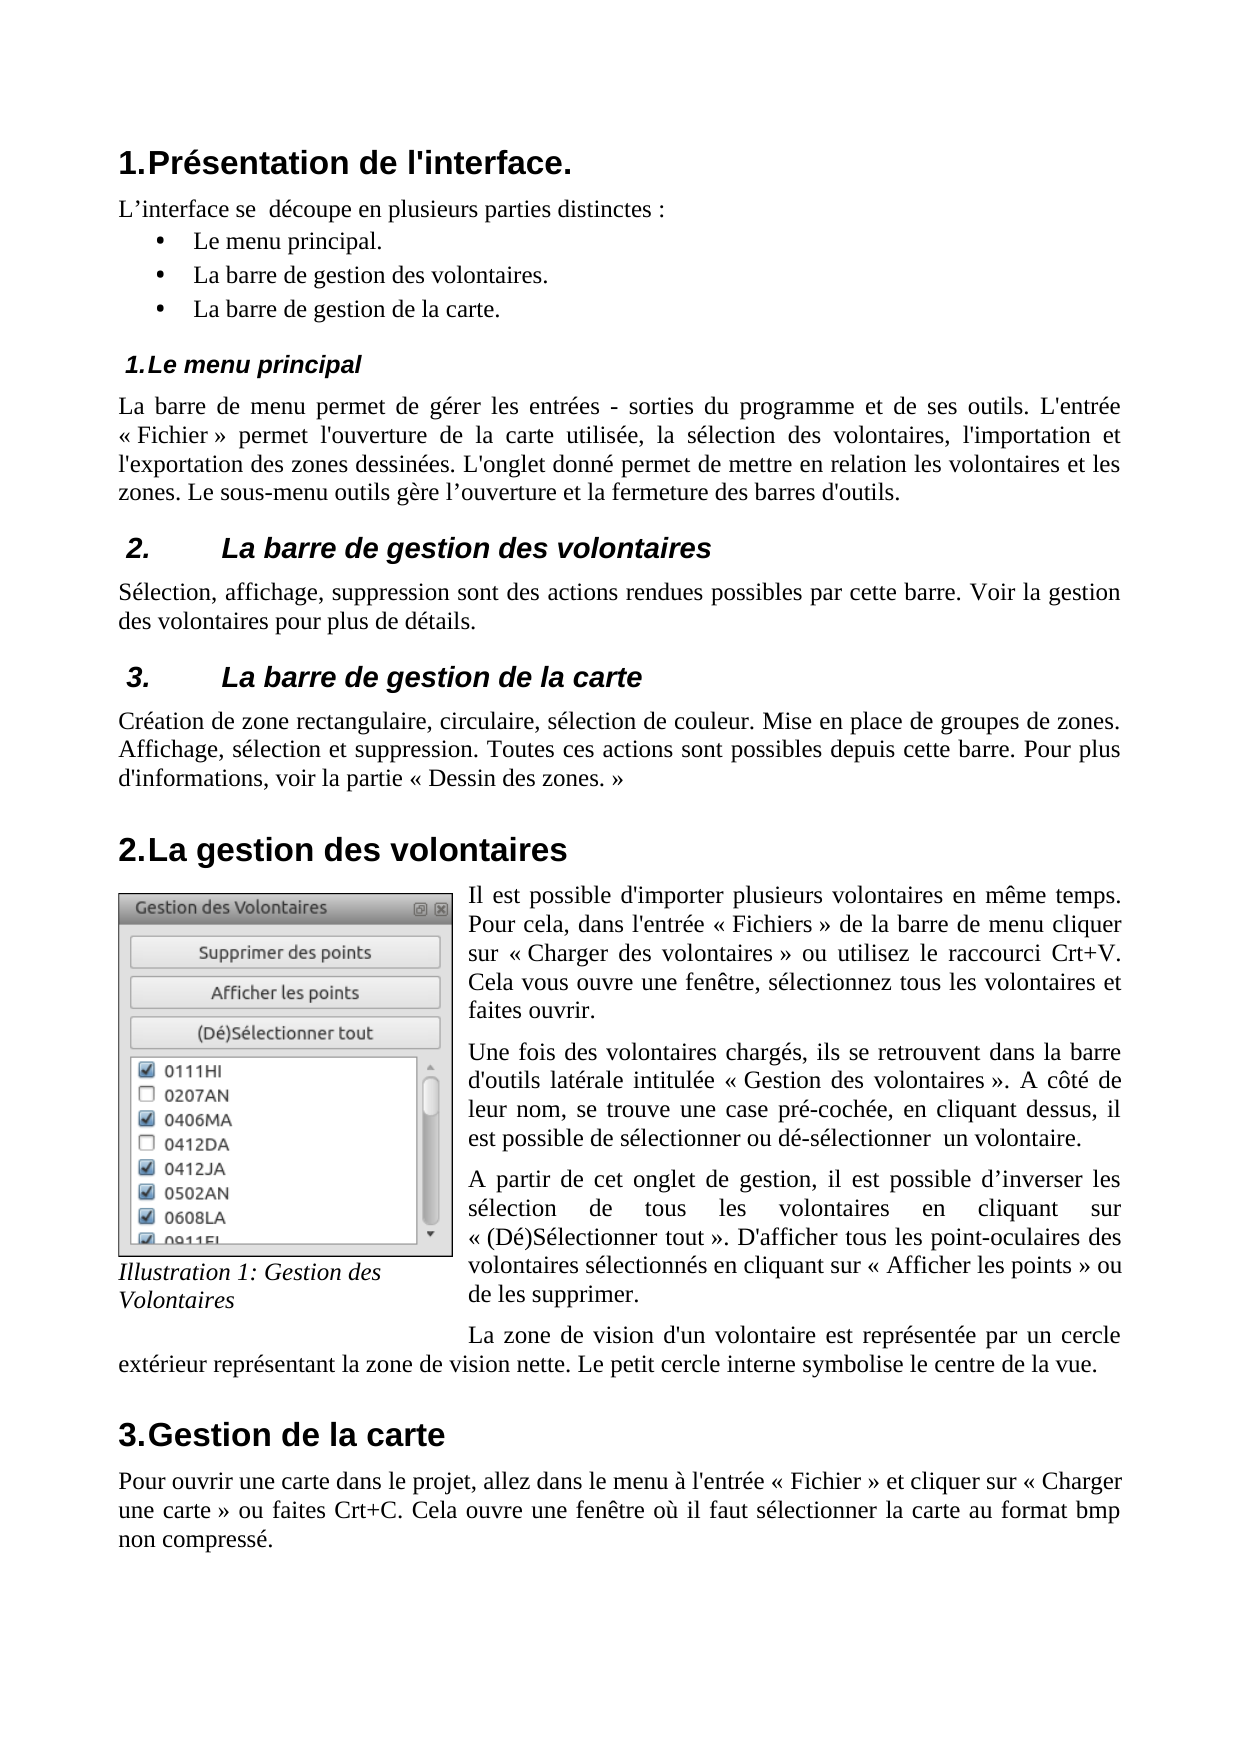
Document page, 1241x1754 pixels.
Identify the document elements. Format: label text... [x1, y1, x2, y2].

text Sélection, affichage, suppression sont des actions rendues possibles par cette barre. Voir la gestion des volontaires pour plus de détails. [118, 577, 1122, 635]
subtitle La gestion des volontaires [118, 829, 1122, 868]
list La barre de gestion des volontaires. [156, 257, 1122, 291]
list La barre de gestion de la carte. [156, 291, 1122, 325]
text Création de zone rectangulaire, circulaire, sélection de couleur. Mise en place de groupes de zones. Affichage, sélection et suppression. Toutes ces actions sont possibles depuis cette barre. Pour plus d'informations, voir la partie « Dessin des zones. » [118, 706, 1122, 792]
text Il est possible d'importer plusieurs volontaires en même temps. Pour cela, dans l'entrée « Fichiers » de la barre de menu cliquer sur « Charger des volontaires » ou utilisez le raccourci Crt+V. Cela vous ouvre une fenêtre, sélectionnez tous les volontaires et faites ouvrir. [118, 881, 1122, 1024]
text Illustration 1: Gestion des Volontaires [118, 893, 456, 1314]
text A partir de cet onglet de gestion, il est possible d’inverser les sélection de tous les volontaires en cliquant sur « (Dé)Sélectionner tout ». D'afficher tous les point-oculaires des volontaires sélectionnés en cliquant sur « Afficher les points » ou de les supprimer. [456, 1164, 1122, 1308]
subtitle Le menu principal [118, 350, 1122, 379]
subtitle Gestion de la carte [118, 1416, 1122, 1454]
text Une fois des volontaires chargés, ils se retrouvent dans la barre d'outils latérale intitulée « Gestion des volontaires ». A côté de leur nom, se trouve une case pré-cochée, en cliquant dessus, il est possible de sélectionner ou dé-sélectionner un volontaire. [456, 1037, 1122, 1152]
subtitle La barre de gestion de la carte [118, 660, 1122, 693]
list Le menu principal. [156, 223, 1122, 257]
subtitle La barre de gestion des volontaires [118, 531, 1122, 565]
text L’interface se découpe en plusieurs parties distinctes : [118, 194, 1122, 223]
text La barre de menu permet de gérer les entrées - sorties du programme et de ses outils. L'entrée « Fichier » permet l'ouverture de la carte utilisée, la sélection des volontaires, l'importation et l'exportation des zones dessinées. L'onglet donné permet de mettre en relation les volontaires et les zones. Le sous-menu outils gère l’ouverture et la fermeture des barres d'outils. [118, 391, 1122, 506]
subtitle Présentation de l'interface. [118, 143, 1122, 182]
picture [118, 893, 453, 1257]
text La zone de vision d'un volontaire est représentée par un cercle extérieur représentant la zone de vision nette. Le petit cercle interne symbolise le centre de la vue. [118, 1321, 1122, 1378]
text Pour ouvrir une carte dans le projet, allez dans le menu à l'entrée « Fichier » et cliquer sur « Charger une carte » ou faites Crt+C. Cela ouvre une fenêtre où il faut sélectionner la carte au format bmp non compressé. [118, 1466, 1122, 1553]
